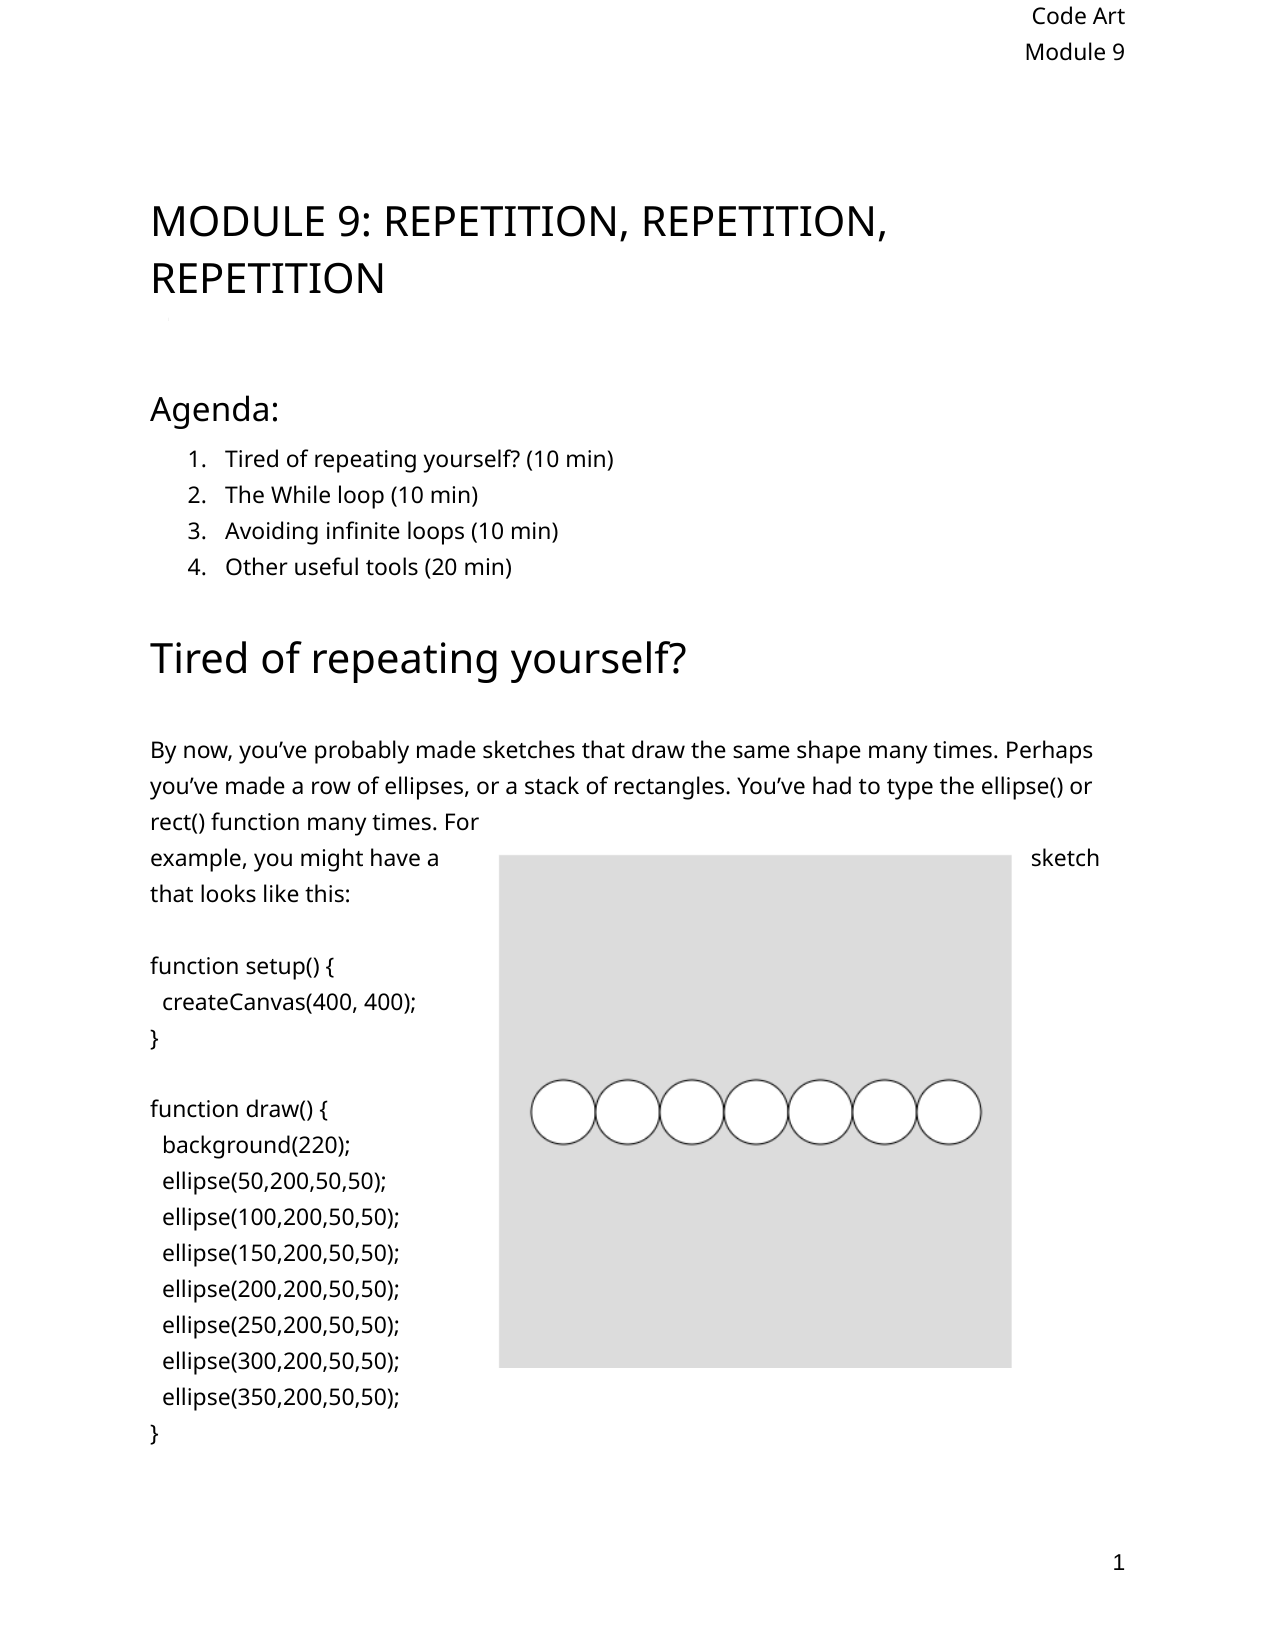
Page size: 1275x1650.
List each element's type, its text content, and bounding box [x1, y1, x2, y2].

text function setup() { [150, 949, 498, 981]
text createCanvas(400, 400); [150, 986, 498, 1017]
list Avoiding infinite loops (10 min) [187, 515, 1125, 546]
text [1012, 1309, 1125, 1340]
text ellipse(300,200,50,50); [150, 1345, 1125, 1376]
text [1012, 949, 1125, 981]
list Tired of repeating yourself? (10 min) [187, 443, 1125, 474]
text ellipse(200,200,50,50); [150, 1273, 498, 1304]
picture [498, 854, 1012, 1368]
text [1012, 1201, 1125, 1232]
text ellipse(50,200,50,50); [150, 1165, 498, 1196]
list The While loop (10 min) [187, 479, 1125, 511]
text } [150, 1021, 498, 1053]
text By now, you’ve probably made sketches that draw the same shape many times. Perhaps you’ve made a row of ellipses, or a stack of rectangles. You’ve had to type the ellipse() or rect() function many times. For example, you might have a sketch that looks like this: [150, 734, 1125, 909]
text ellipse(350,200,50,50); [150, 1381, 1125, 1412]
text ellipse(250,200,50,50); [150, 1309, 498, 1340]
list Other useful tools (20 min) [187, 551, 1125, 582]
text [1012, 1021, 1125, 1053]
text [1012, 986, 1125, 1017]
text ellipse(100,200,50,50); [150, 1201, 498, 1232]
text function draw() { [150, 1093, 498, 1124]
text [1012, 1237, 1125, 1268]
text [1012, 1165, 1125, 1196]
text background(220); [150, 1129, 498, 1161]
text } [150, 1417, 1125, 1448]
text ellipse(150,200,50,50); [150, 1237, 498, 1268]
subtitle Tired of repeating yourself? [150, 629, 1125, 686]
subtitle MODULE 9: REPETITION, REPETITION, REPETITION [150, 192, 1125, 305]
text [1012, 1129, 1125, 1161]
text [1012, 1273, 1125, 1304]
text [1012, 1093, 1125, 1124]
subtitle Agenda: [150, 385, 1125, 431]
